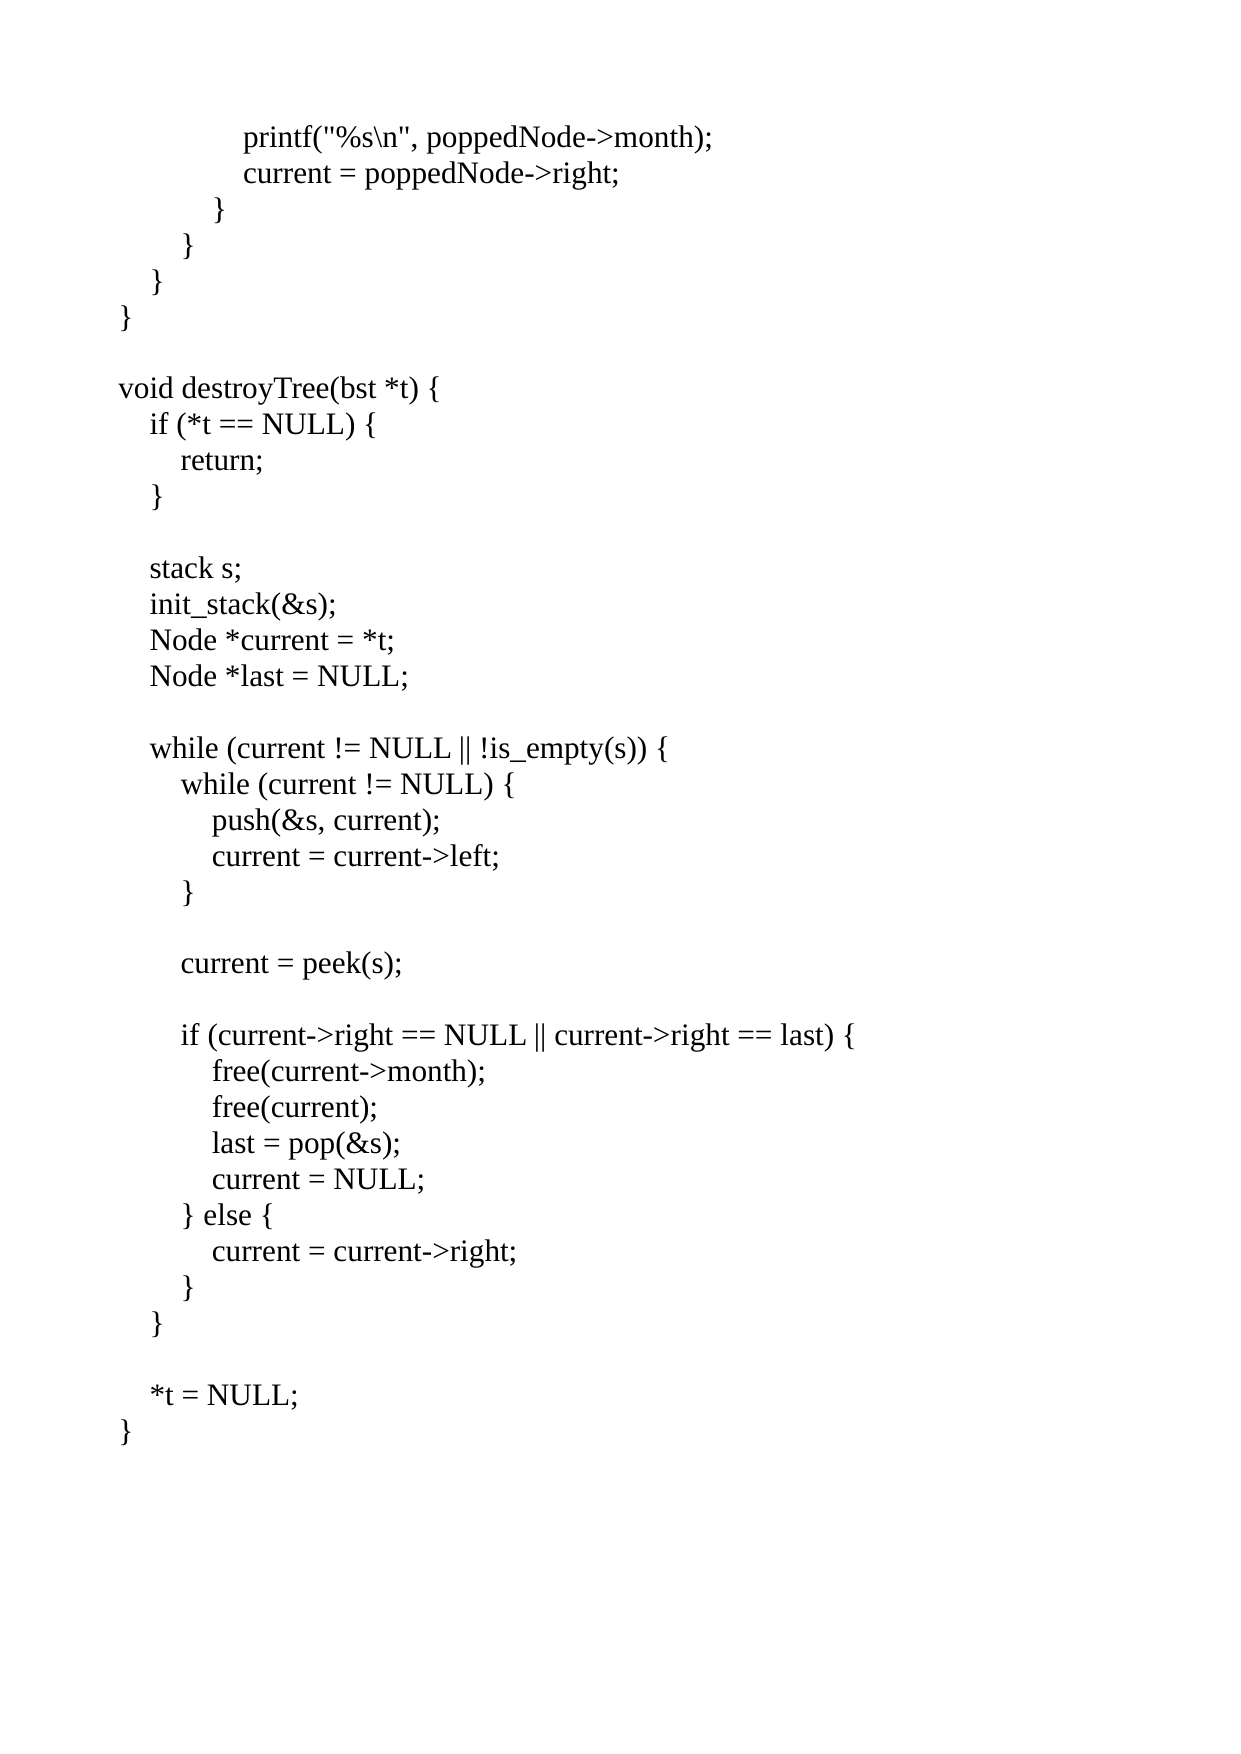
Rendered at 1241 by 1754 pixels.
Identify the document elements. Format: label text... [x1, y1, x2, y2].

text *t = NULL; [118, 1376, 1122, 1412]
text current = poppedNode->right; [118, 154, 1122, 190]
text push(&s, current); [118, 801, 1122, 837]
text } [118, 226, 1122, 262]
text void destroyTree(bst *t) { [118, 370, 1122, 406]
text } [118, 873, 1122, 909]
text } [118, 190, 1122, 226]
text current = current->left; [118, 837, 1122, 873]
text init_stack(&s); [118, 585, 1122, 621]
text while (current != NULL) { [118, 765, 1122, 801]
text } [118, 1304, 1122, 1340]
text Node *last = NULL; [118, 657, 1122, 693]
text if (*t == NULL) { [118, 406, 1122, 442]
text } [118, 262, 1122, 298]
text } else { [118, 1196, 1122, 1232]
text Node *current = *t; [118, 621, 1122, 657]
text } [118, 1412, 1122, 1448]
text current = current->right; [118, 1232, 1122, 1268]
text stack s; [118, 549, 1122, 585]
text printf("%s\n", poppedNode->month); [118, 118, 1122, 154]
text } [118, 477, 1122, 513]
text last = pop(&s); [118, 1124, 1122, 1160]
text if (current->right == NULL || current->right == last) { [118, 1017, 1122, 1052]
text while (current != NULL || !is_empty(s)) { [118, 729, 1122, 765]
text } [118, 1268, 1122, 1304]
text current = peek(s); [118, 945, 1122, 981]
text } [118, 298, 1122, 334]
text free(current); [118, 1088, 1122, 1124]
text current = NULL; [118, 1160, 1122, 1196]
text free(current->month); [118, 1052, 1122, 1088]
text return; [118, 442, 1122, 477]
